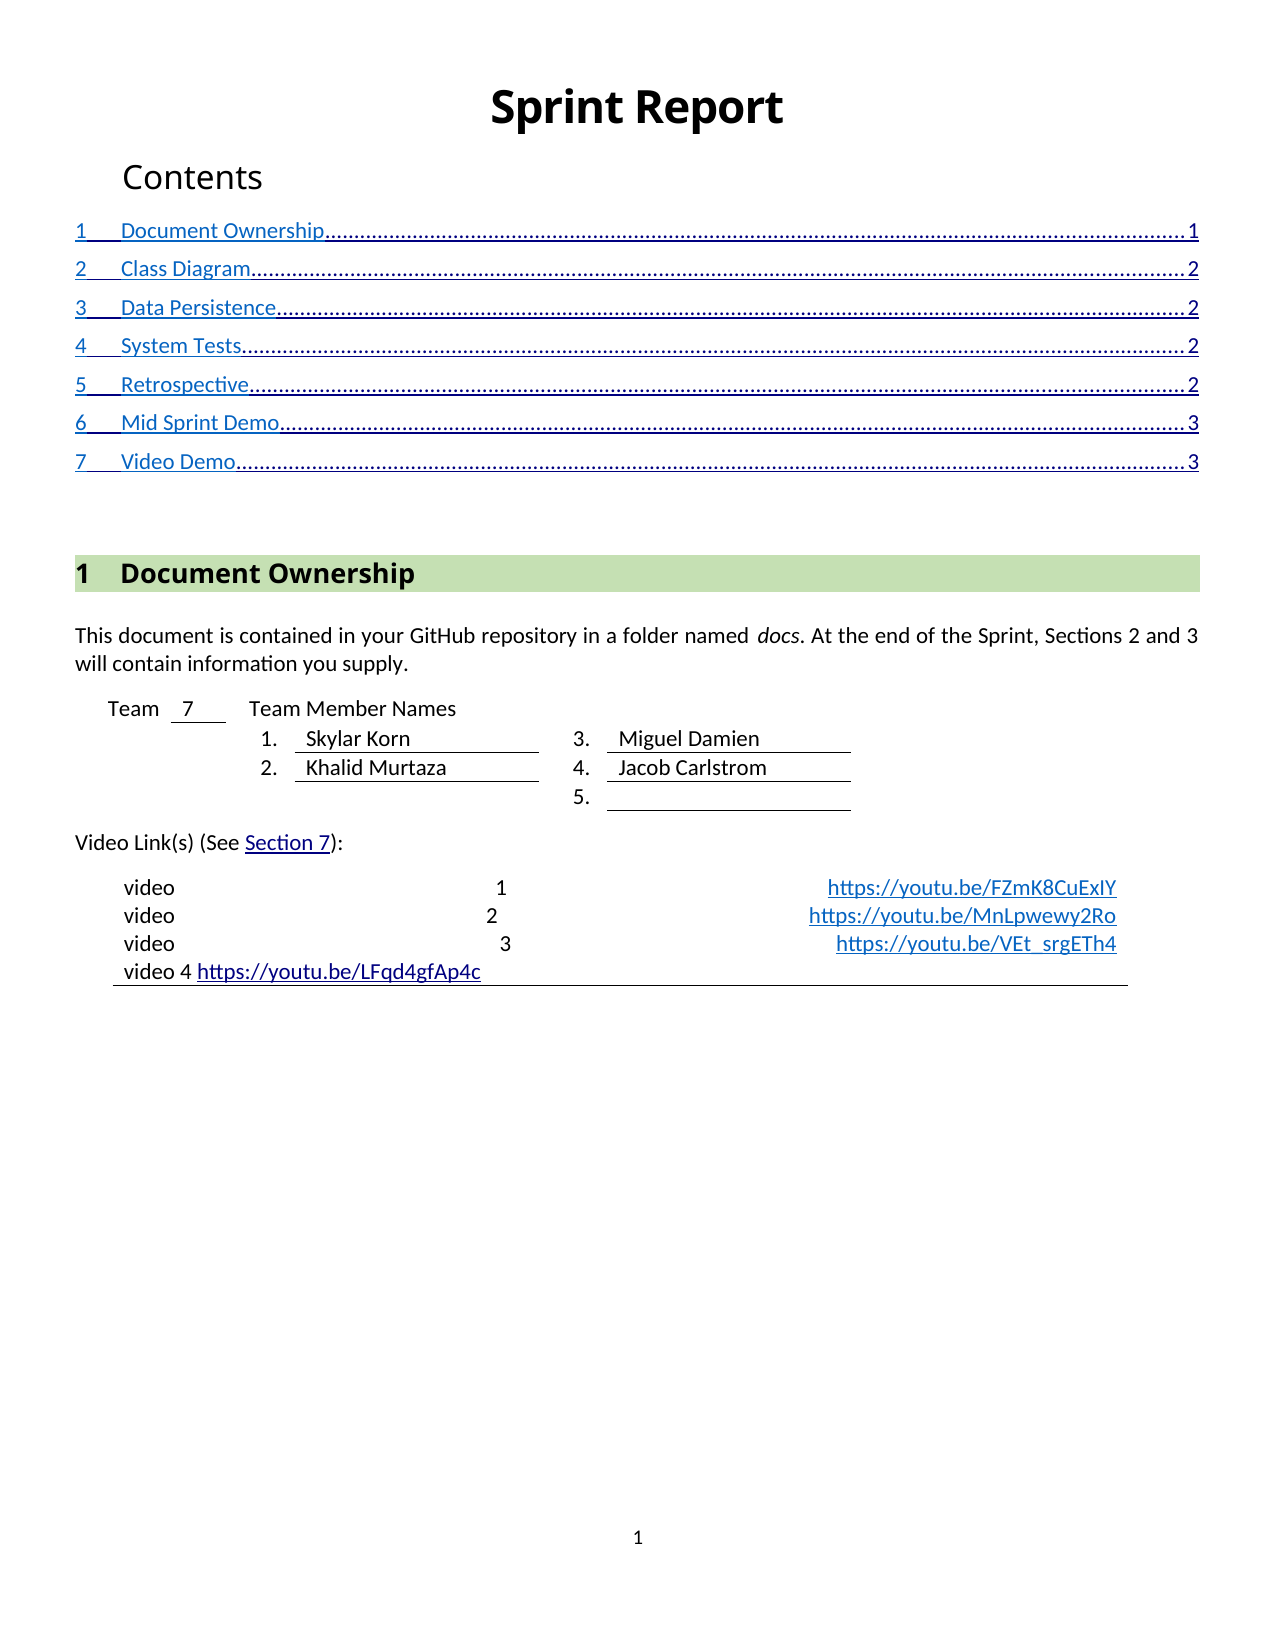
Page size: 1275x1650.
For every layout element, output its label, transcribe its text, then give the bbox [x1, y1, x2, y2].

text 5 Retrospective 2 [75, 370, 1200, 398]
text 7 Video Demo 3 [75, 447, 1200, 475]
text 3 Data Persistence 2 [75, 293, 1200, 321]
table_cell [851, 724, 912, 811]
table_cell [75, 724, 238, 811]
table_header Miguel Damien [607, 724, 851, 752]
table_header 3. [561, 724, 607, 752]
text 6 Mid Sprint Demo 3 [75, 408, 1200, 436]
table_header [550, 694, 912, 724]
table_cell Jacob Carlstrom [607, 753, 851, 781]
table_cell 2. [249, 752, 294, 781]
text 4 System Tests 2 [75, 331, 1200, 359]
text 1 Document Ownership 1 [75, 216, 1200, 244]
text 2 Class Diagram 2 [75, 254, 1200, 283]
table_header [75, 694, 238, 724]
title Sprint Report [75, 75, 1200, 137]
table_cell 5. [561, 781, 607, 810]
subtitle Document Ownership [75, 555, 1200, 592]
table_header Team Member Names [238, 694, 550, 724]
table_cell [238, 724, 550, 811]
table_cell 4. [561, 752, 607, 781]
table_header Skylar Korn [295, 724, 539, 752]
table_header video 1 https://youtu.be/FZmK8CuExIY video 2 https://youtu.be/MnLpwewy2Ro video 3 https://youtu.be/VEt_srgETh4 video 4 https://youtu.be/LFqd4gfAp4c [113, 873, 1128, 985]
table_header Team [86, 694, 171, 722]
table_cell Khalid Murtaza [295, 753, 539, 781]
text This document is contained in your GitHub repository in a folder named docs. At the end of the Sprint, Sections 2 and 3 will contain information you supply. [75, 621, 1200, 677]
table_cell [607, 782, 851, 810]
text Video Link(s) (See Section 7): [75, 828, 1200, 856]
table_header 7 [171, 694, 226, 722]
table_header 1. [249, 724, 294, 752]
subtitle Contents [122, 154, 1200, 199]
table_cell [550, 724, 607, 811]
